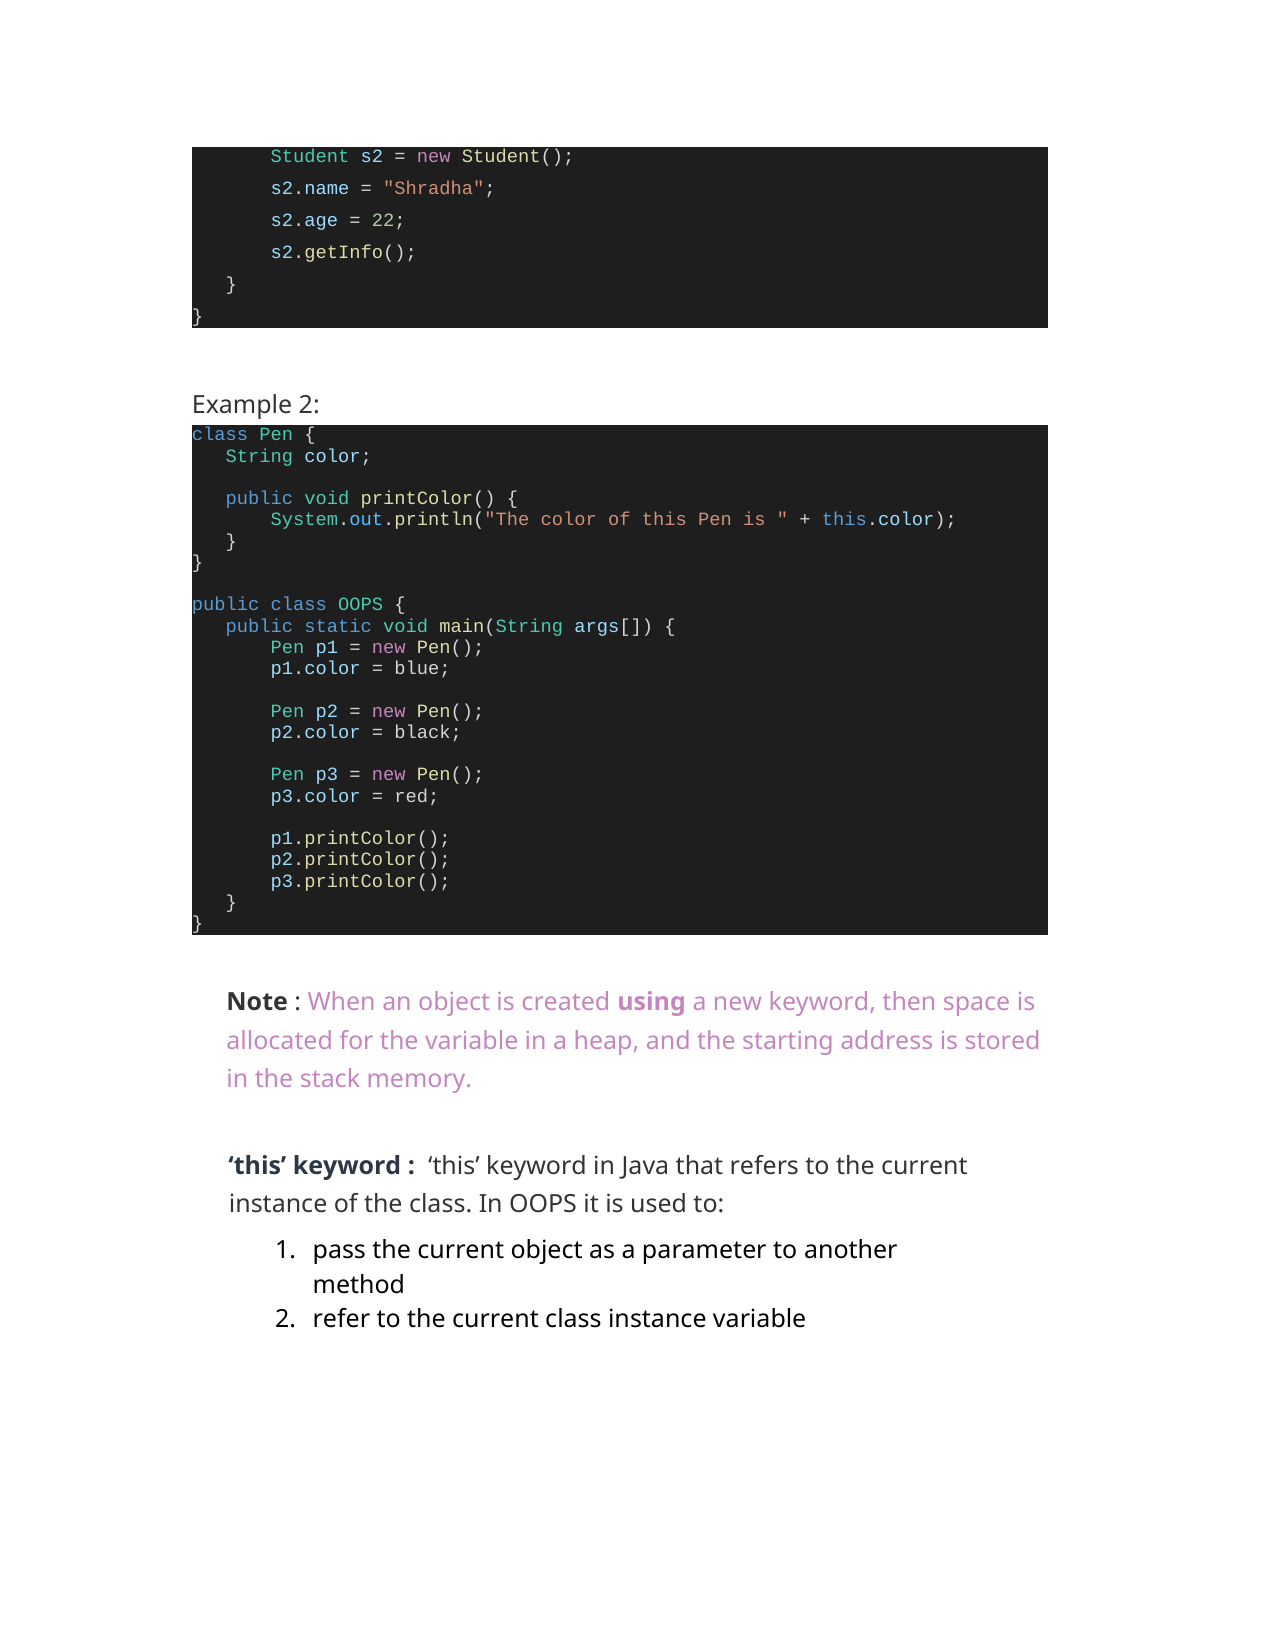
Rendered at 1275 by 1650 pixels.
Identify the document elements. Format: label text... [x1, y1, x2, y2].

text Pen p1 = new Pen(); [192, 638, 1048, 659]
list pass the current object as a parameter to another method [275, 1232, 985, 1300]
text public static void main(String args[]) { [192, 616, 1048, 638]
text } [192, 306, 1048, 328]
text public class OOPS { [192, 595, 1048, 616]
text p1.printColor(); [192, 829, 1048, 850]
text } [192, 274, 1048, 296]
text s2.getInfo(); [192, 243, 1048, 264]
text } [192, 893, 1048, 914]
text p3.printColor(); [192, 871, 1048, 893]
text Note : When an object is created using a new keyword, then space is allocated for the variable in a heap, and the starting address is stored in the stack memory. [226, 984, 1069, 1095]
list refer to the current class instance variable [275, 1300, 1011, 1334]
text p2.color = black; [192, 723, 1048, 744]
text Pen p3 = new Pen(); [192, 765, 1048, 786]
text Student s2 = new Student(); [192, 147, 1048, 168]
text String color; [192, 446, 1048, 468]
text p3.color = red; [192, 786, 1048, 808]
text System.out.println("The color of this Pen is " + this.color); [192, 510, 1048, 531]
text class Pen { [192, 425, 1048, 446]
text } [192, 553, 1048, 574]
text s2.age = 22; [192, 211, 1048, 232]
text p1.color = blue; [192, 659, 1048, 680]
text Example 2: [192, 387, 1048, 421]
text Pen p2 = new Pen(); [192, 701, 1048, 723]
text p2.printColor(); [192, 850, 1048, 871]
text } [192, 914, 1048, 935]
text s2.name = "Shradha"; [192, 179, 1048, 200]
text public void printColor() { [192, 489, 1048, 510]
text ‘this’ keyword : ‘this’ keyword in Java that refers to the current instance of the class. In OOPS it is used to: [228, 1148, 1048, 1220]
text } [192, 531, 1048, 553]
